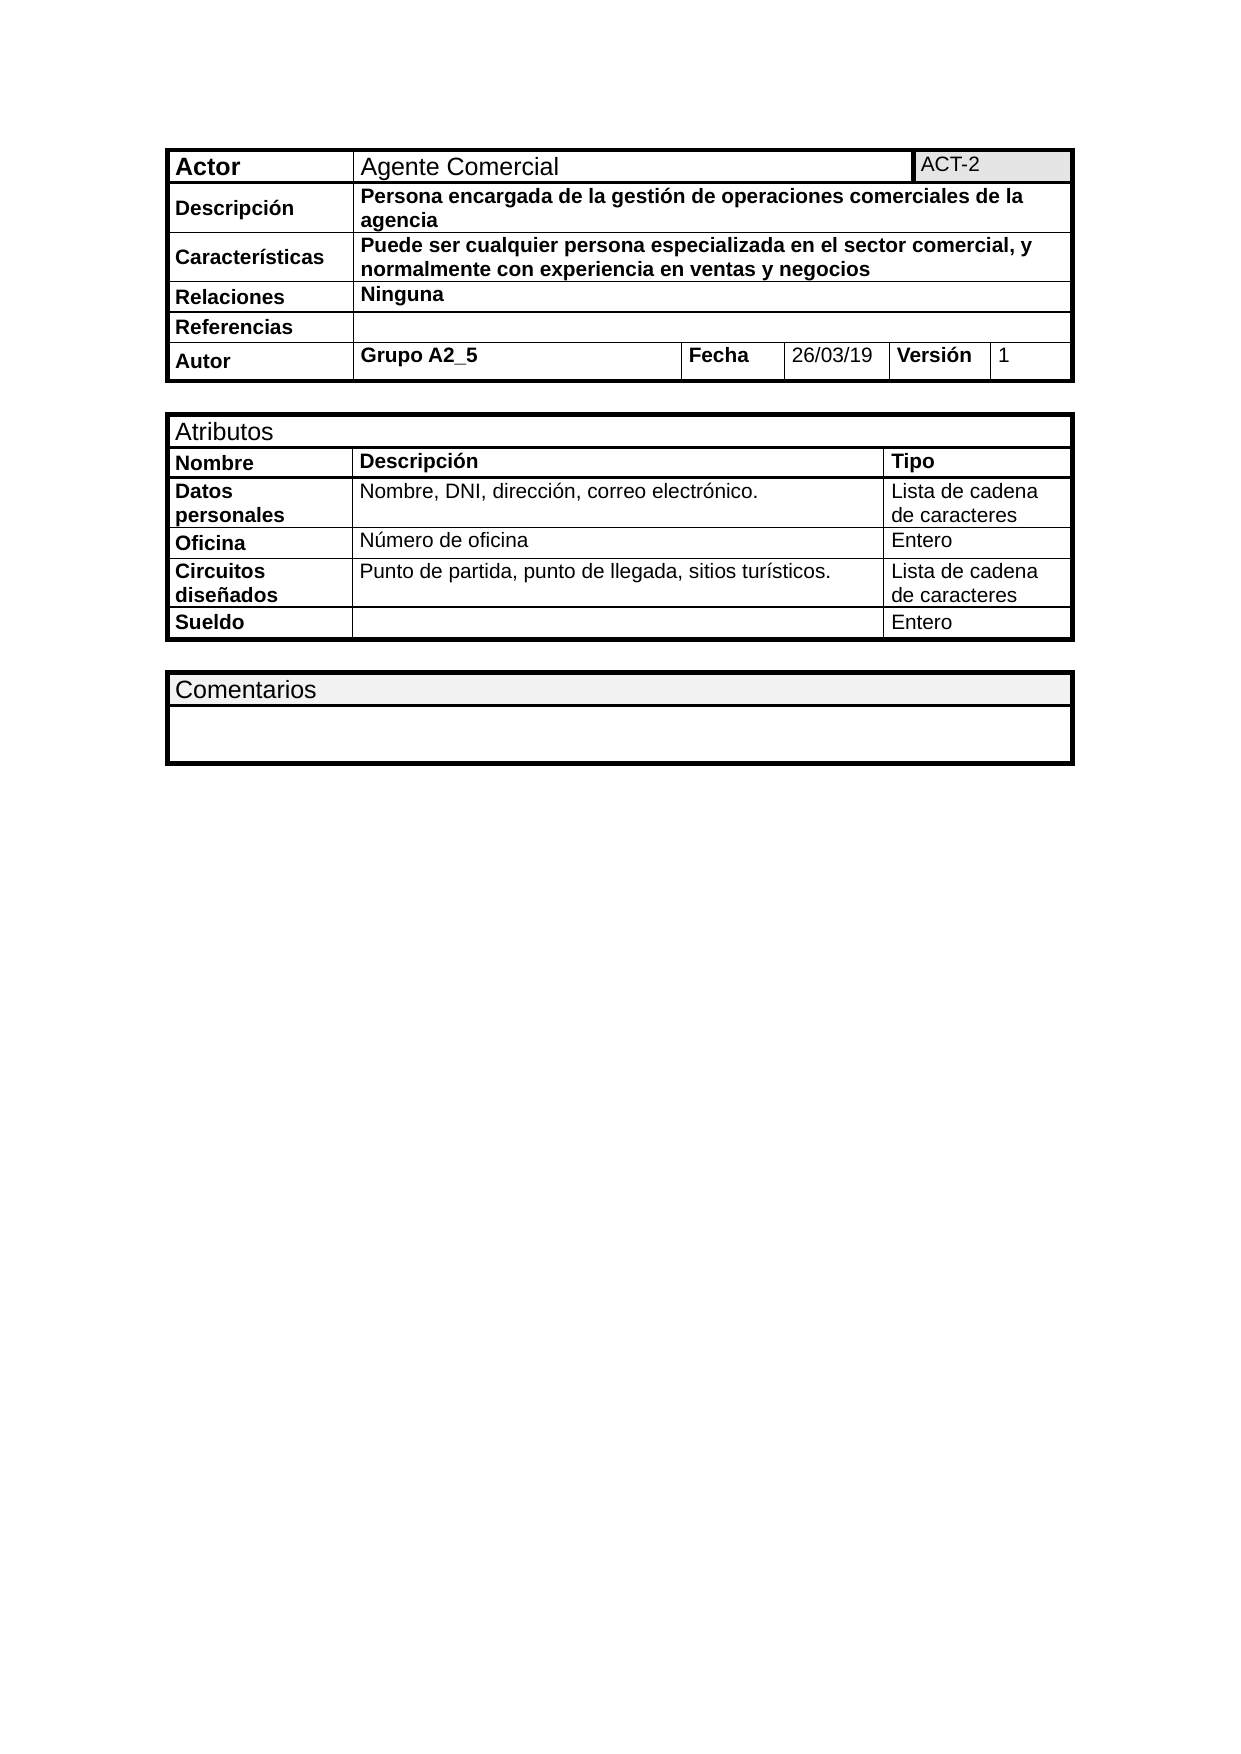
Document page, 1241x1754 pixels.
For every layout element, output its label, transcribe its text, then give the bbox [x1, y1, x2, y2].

table_cell Datos personales [170, 479, 352, 527]
table_cell Grupo A2_5 [354, 343, 681, 379]
table_cell Autor [170, 343, 353, 379]
table_header Agente Comercial [354, 152, 911, 181]
table_cell Descripción [170, 184, 353, 232]
table_header Atributos [170, 417, 1070, 446]
table_cell Versión [890, 343, 990, 379]
table_cell Oficina [170, 528, 352, 557]
table_cell Ninguna [354, 282, 1070, 311]
table_cell Tipo [884, 449, 1070, 476]
table_cell Número de oficina [353, 528, 883, 557]
table_header Actor [170, 152, 353, 181]
table_cell Entero [884, 608, 1070, 637]
table_cell Entero [884, 528, 1070, 557]
table_cell Fecha [682, 343, 784, 379]
table_cell [170, 707, 1070, 761]
table_cell Lista de cadena de caracteres [884, 559, 1070, 606]
table_cell [353, 608, 883, 637]
table_cell Relaciones [170, 282, 353, 311]
table_cell 1 [991, 343, 1070, 379]
table_cell Lista de cadena de caracteres [884, 479, 1070, 527]
table_cell Características [170, 233, 353, 281]
table_cell Nombre, DNI, dirección, correo electrónico. [353, 479, 883, 527]
table_cell Descripción [353, 449, 883, 476]
table_cell Referencias [170, 313, 353, 342]
table_header ACT-2 [916, 152, 1070, 181]
table_cell Punto de partida, punto de llegada, sitios turísticos. [353, 559, 883, 606]
table_cell Nombre [170, 449, 352, 476]
table_cell 26/03/19 [785, 343, 889, 379]
table_cell Puede ser cualquier persona especializada en el sector comercial, y normalmente con experiencia en ventas y negocios [354, 233, 1070, 281]
table_cell Persona encargada de la gestión de operaciones comerciales de la agencia [354, 184, 1070, 232]
table_header Comentarios [170, 675, 1070, 704]
table_cell Circuitos diseñados [170, 559, 352, 606]
table_cell [354, 313, 1070, 342]
table_cell Sueldo [170, 608, 352, 637]
